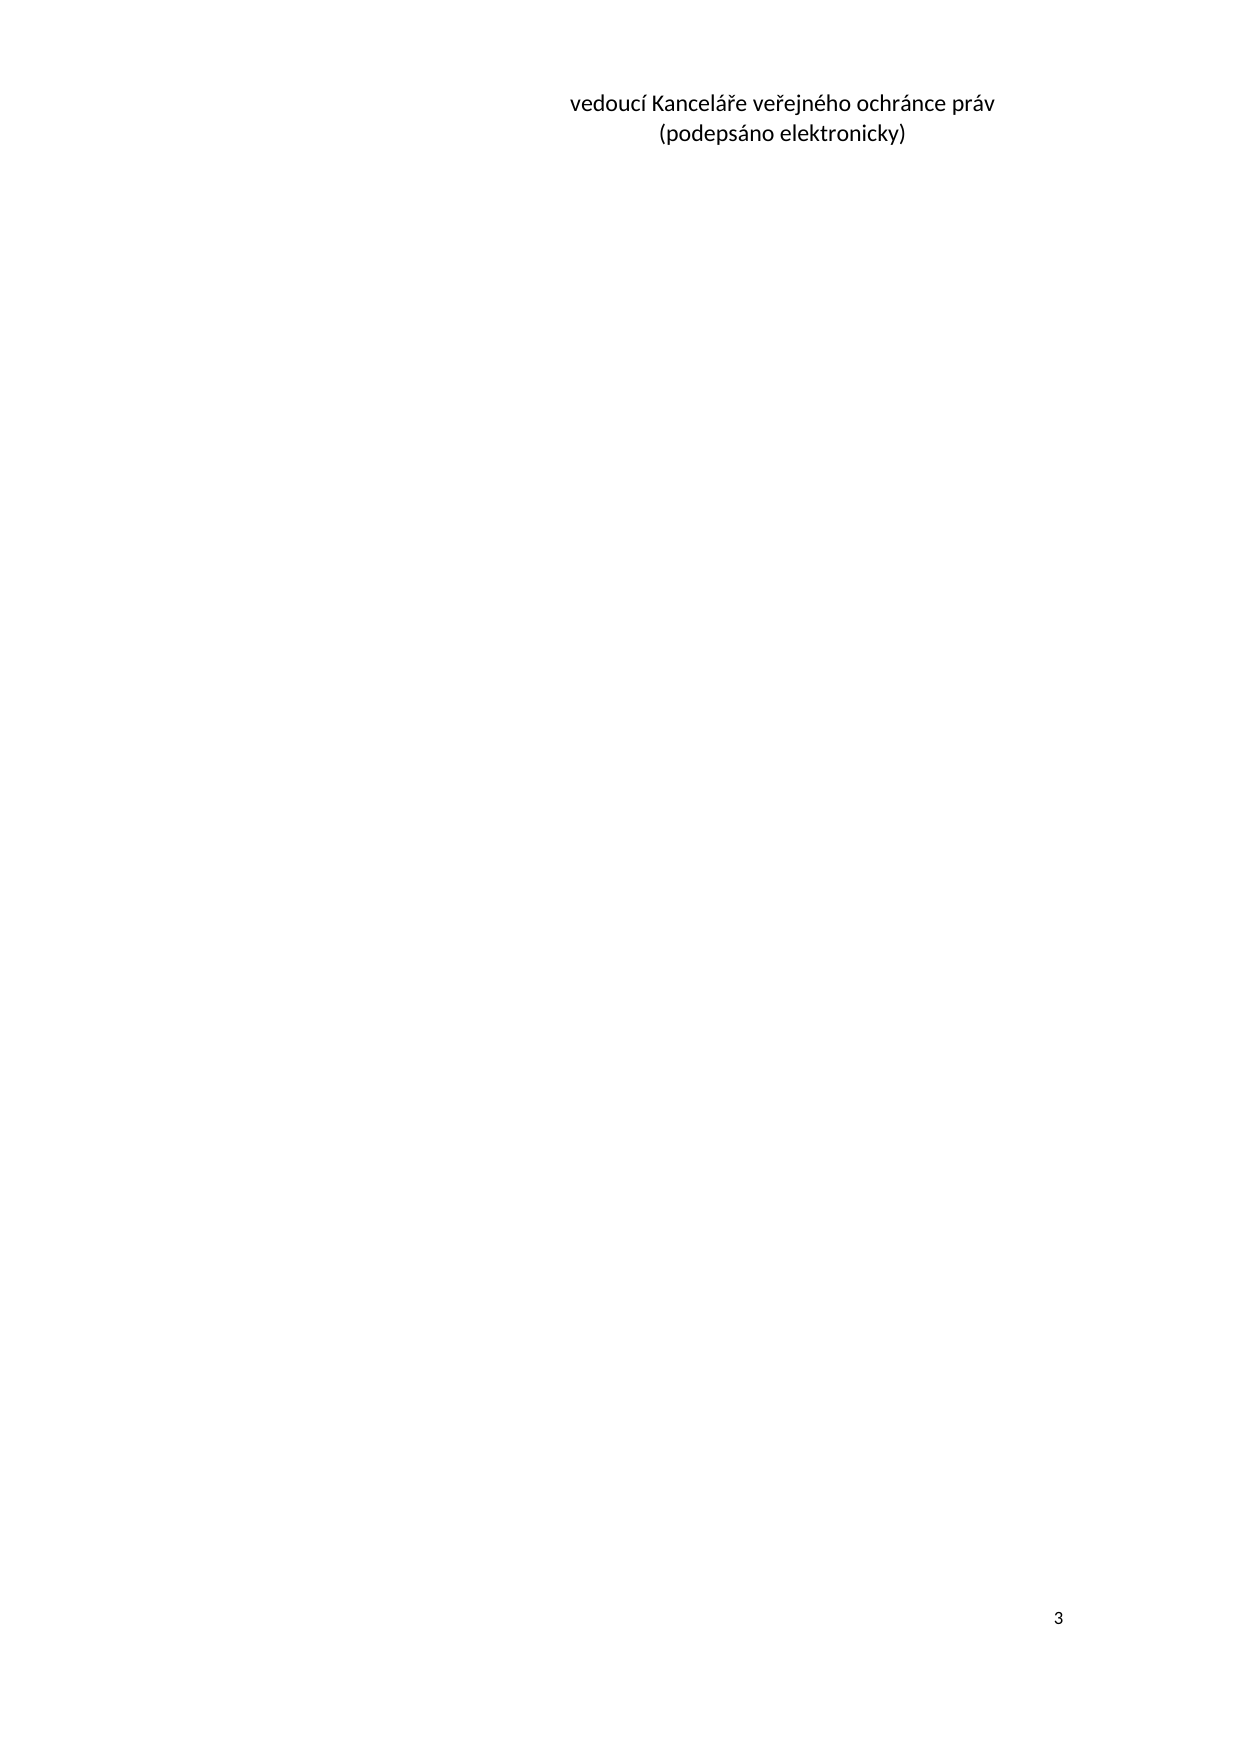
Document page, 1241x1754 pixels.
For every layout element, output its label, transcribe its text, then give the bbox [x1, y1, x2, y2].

text vedoucí Kanceláře veřejného ochránce práv [502, 88, 1063, 118]
text (podepsáno elektronicky) [502, 118, 1063, 147]
